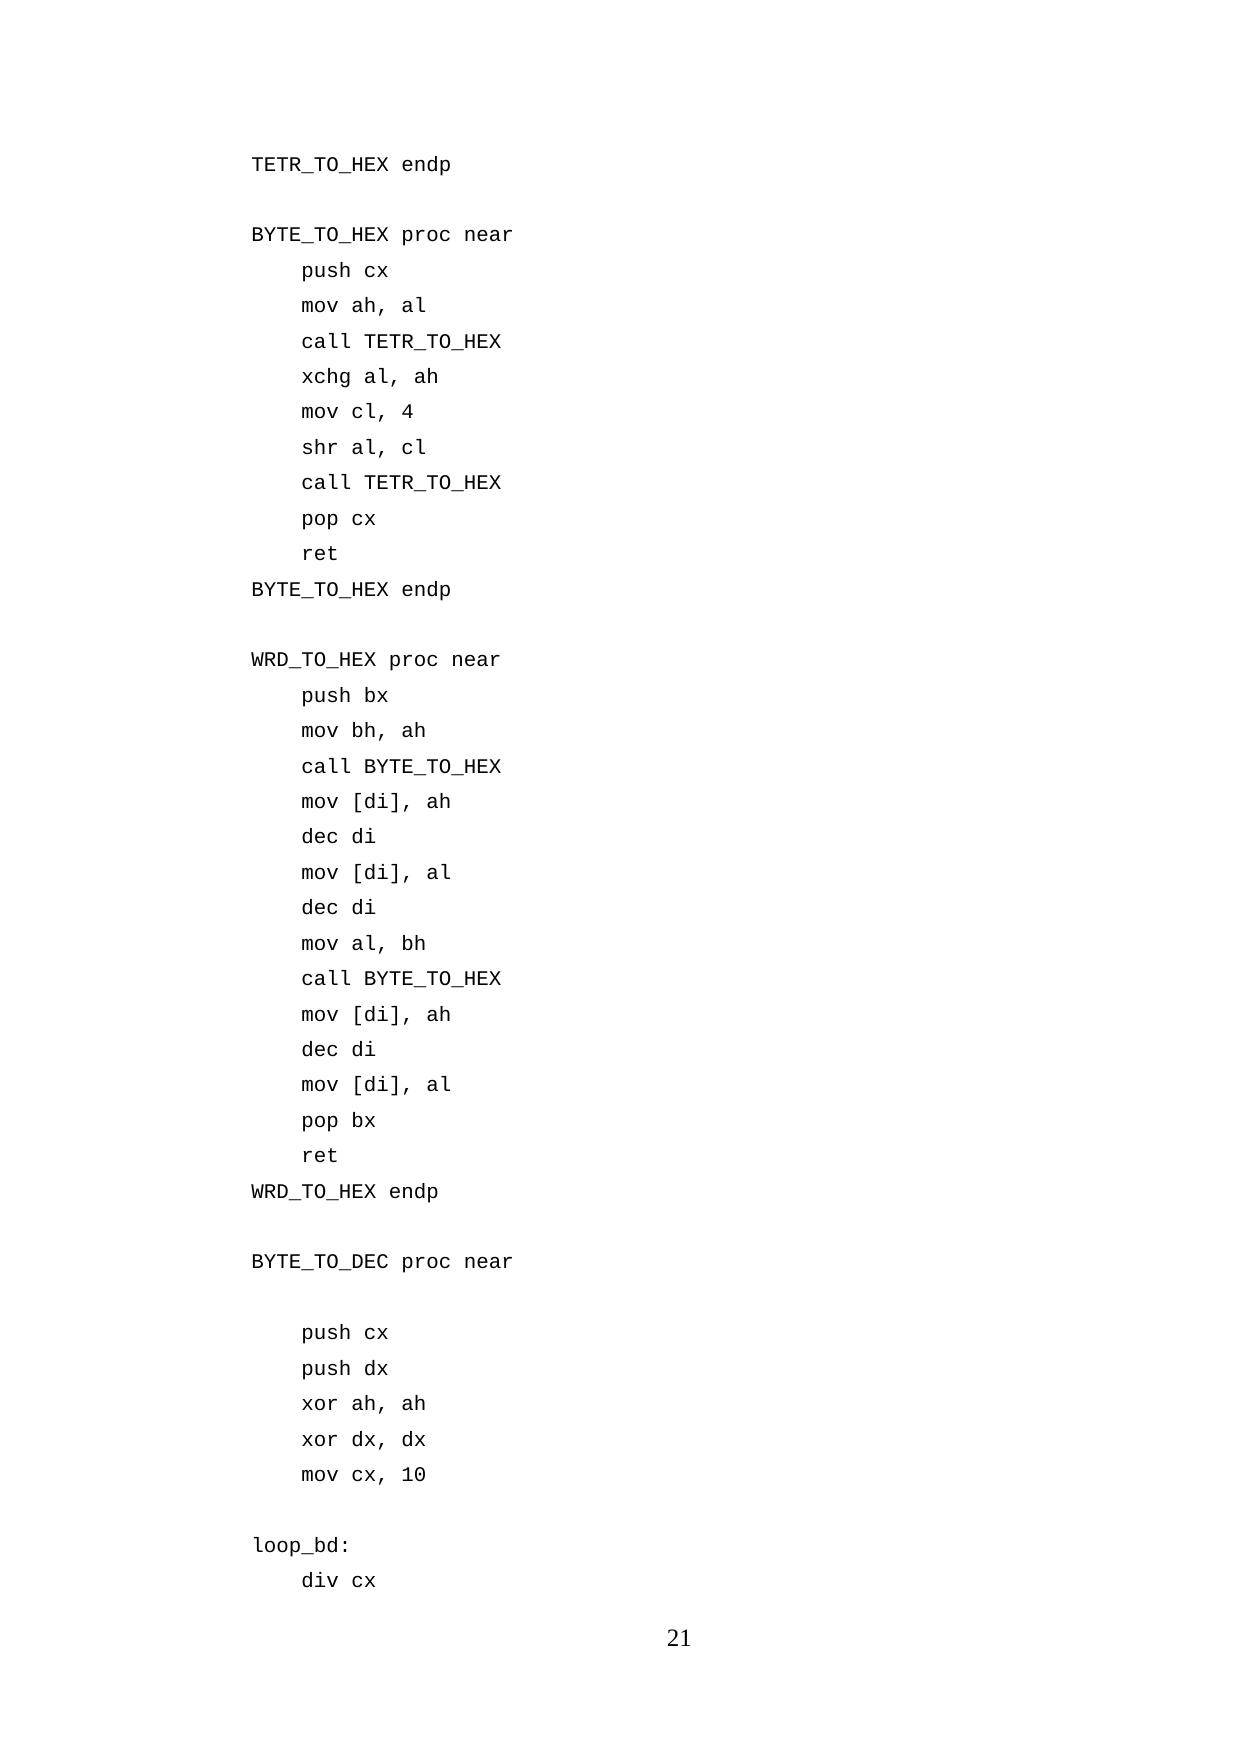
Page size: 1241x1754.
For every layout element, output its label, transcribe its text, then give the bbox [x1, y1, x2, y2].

text ret [177, 543, 1181, 567]
text mov bh, ah [177, 720, 1181, 744]
text push dx [177, 1358, 1181, 1381]
text call BYTE_TO_HEX [177, 756, 1181, 779]
text call BYTE_TO_HEX [177, 968, 1181, 992]
text ret [177, 1145, 1181, 1169]
text dec di [177, 897, 1181, 921]
text xor dx, dx [177, 1428, 1181, 1452]
text mov ah, al [177, 295, 1181, 319]
text call TETR_TO_HEX [177, 331, 1181, 354]
text pop cx [177, 508, 1181, 531]
text push cx [177, 260, 1181, 283]
text mov cx, 10 [177, 1464, 1181, 1488]
text WRD_TO_HEX proc near [177, 649, 1181, 673]
text mov [di], al [177, 1074, 1181, 1098]
text WRD_TO_HEX endp [177, 1181, 1181, 1204]
text loop_bd: [177, 1535, 1181, 1558]
text shr al, cl [177, 437, 1181, 461]
text mov [di], al [177, 862, 1181, 886]
text push cx [177, 1322, 1181, 1346]
text pop bx [177, 1110, 1181, 1133]
text div cx [177, 1570, 1181, 1594]
text dec di [177, 826, 1181, 850]
text mov cl, 4 [177, 401, 1181, 425]
text mov [di], ah [177, 791, 1181, 815]
text mov [di], ah [177, 1003, 1181, 1027]
text dec di [177, 1039, 1181, 1063]
text xchg al, ah [177, 366, 1181, 390]
text TETR_TO_HEX endp [177, 153, 1181, 177]
text xor ah, ah [177, 1393, 1181, 1417]
text BYTE_TO_HEX proc near [177, 224, 1181, 248]
text BYTE_TO_DEC proc near [177, 1251, 1181, 1275]
text mov al, bh [177, 933, 1181, 956]
text call TETR_TO_HEX [177, 472, 1181, 496]
text push bx [177, 685, 1181, 708]
text BYTE_TO_HEX endp [177, 578, 1181, 602]
